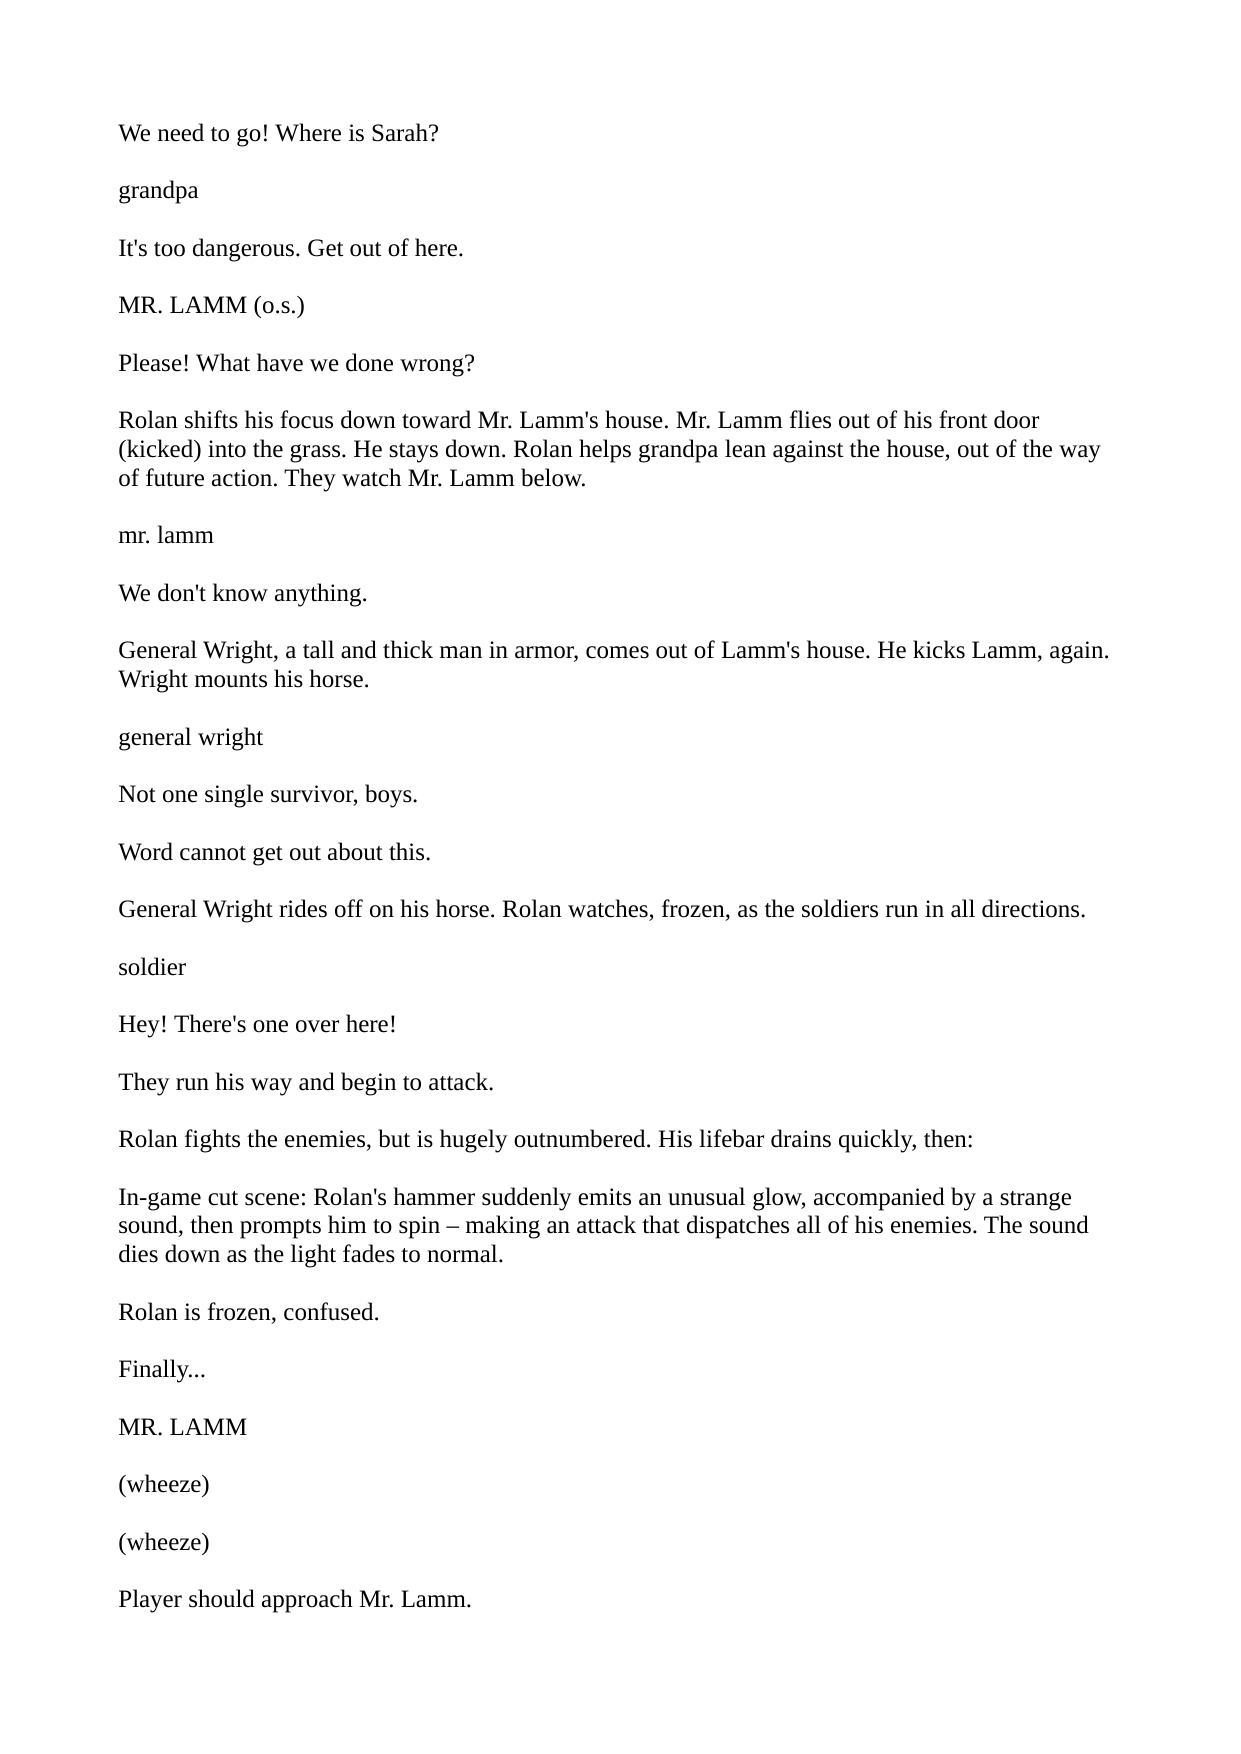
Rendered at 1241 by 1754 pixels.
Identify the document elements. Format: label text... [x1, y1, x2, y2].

text They run his way and begin to attack. [118, 1067, 1122, 1096]
text MR. LAMM (o.s.) [118, 291, 1122, 319]
text (wheeze) [118, 1469, 1122, 1498]
text We don't know anything. [118, 578, 1122, 607]
text General Wright, a tall and thick man in armor, comes out of Lamm's house. He kicks Lamm, again. Wright mounts his horse. [118, 636, 1122, 693]
text mr. lamm [118, 521, 1122, 549]
text It's too dangerous. Get out of here. [118, 233, 1122, 262]
text Player should approach Mr. Lamm. [118, 1584, 1122, 1613]
text Not one single survivor, boys. [118, 779, 1122, 808]
text We need to go! Where is Sarah? [118, 118, 1122, 147]
text Hey! There's one over here! [118, 1009, 1122, 1038]
text MR. LAMM [118, 1412, 1122, 1441]
text In-game cut scene: Rolan's hammer suddenly emits an unusual glow, accompanied by a strange sound, then prompts him to spin – making an attack that dispatches all of his enemies. The sound dies down as the light fades to normal. [118, 1182, 1122, 1268]
text Finally... [118, 1354, 1122, 1383]
text grandpa [118, 176, 1122, 204]
text general wright [118, 722, 1122, 751]
text Rolan fights the enemies, but is hugely outnumbered. His lifebar drains quickly, then: [118, 1124, 1122, 1153]
text (wheeze) [118, 1527, 1122, 1556]
text Rolan is frozen, confused. [118, 1297, 1122, 1326]
text Word cannot get out about this. [118, 837, 1122, 866]
text soldier [118, 952, 1122, 981]
text Rolan shifts his focus down toward Mr. Lamm's house. Mr. Lamm flies out of his front door (kicked) into the grass. He stays down. Rolan helps grandpa lean against the house, out of the way of future action. They watch Mr. Lamm below. [118, 406, 1122, 492]
text General Wright rides off on his horse. Rolan watches, frozen, as the soldiers run in all directions. [118, 894, 1122, 923]
text Please! What have we done wrong? [118, 348, 1122, 377]
